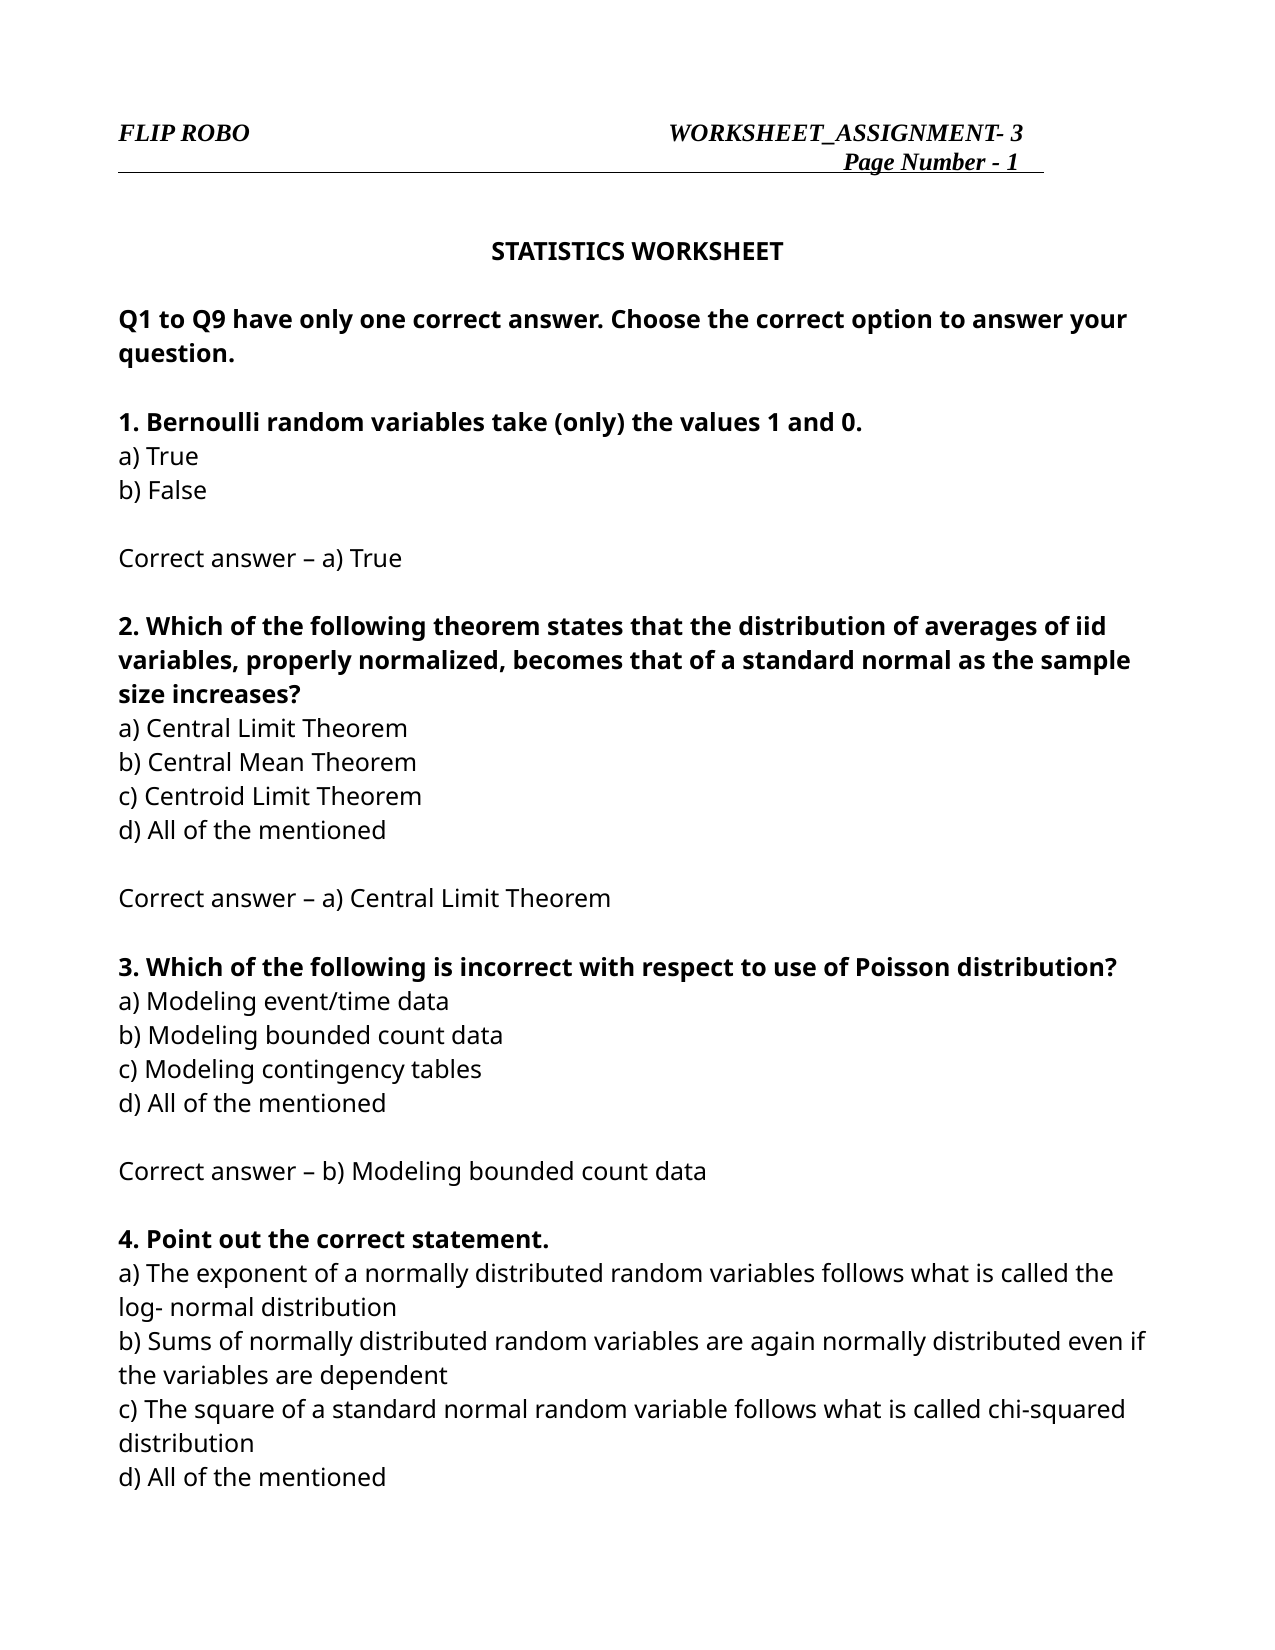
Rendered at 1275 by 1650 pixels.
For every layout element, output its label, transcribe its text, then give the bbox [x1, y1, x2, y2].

text 1. Bernoulli random variables take (only) the values 1 and 0. [118, 404, 1157, 438]
text Correct answer – a) True [118, 540, 1157, 574]
text 2. Which of the following theorem states that the distribution of averages of iid variables, properly normalized, becomes that of a standard normal as the sample size increases? [118, 608, 1157, 711]
text a) Central Limit Theorem [118, 711, 1157, 745]
text d) All of the mentioned [118, 1460, 1157, 1494]
text Correct answer – b) Modeling bounded count data [118, 1153, 1157, 1188]
text b) Sums of normally distributed random variables are again normally distributed even if the variables are dependent [118, 1324, 1157, 1392]
text a) True [118, 438, 1157, 472]
text a) Modeling event/time data [118, 983, 1157, 1017]
text 4. Point out the correct statement. [118, 1222, 1157, 1256]
text d) All of the mentioned [118, 813, 1157, 847]
text Q1 to Q9 have only one correct answer. Choose the correct option to answer your question. [118, 302, 1157, 370]
text c) Centroid Limit Theorem [118, 779, 1157, 813]
text b) Modeling bounded count data [118, 1017, 1157, 1051]
text Correct answer – a) Central Limit Theorem [118, 881, 1157, 915]
text c) Modeling contingency tables [118, 1051, 1157, 1085]
text c) The square of a standard normal random variable follows what is called chi-squared distribution [118, 1392, 1157, 1460]
text b) False [118, 472, 1157, 506]
text d) All of the mentioned [118, 1085, 1157, 1119]
text 3. Which of the following is incorrect with respect to use of Poisson distribution? [118, 949, 1157, 983]
text STATISTICS WORKSHEET [118, 234, 1157, 268]
text b) Central Mean Theorem [118, 745, 1157, 779]
text a) The exponent of a normally distributed random variables follows what is called the log- normal distribution [118, 1256, 1157, 1324]
